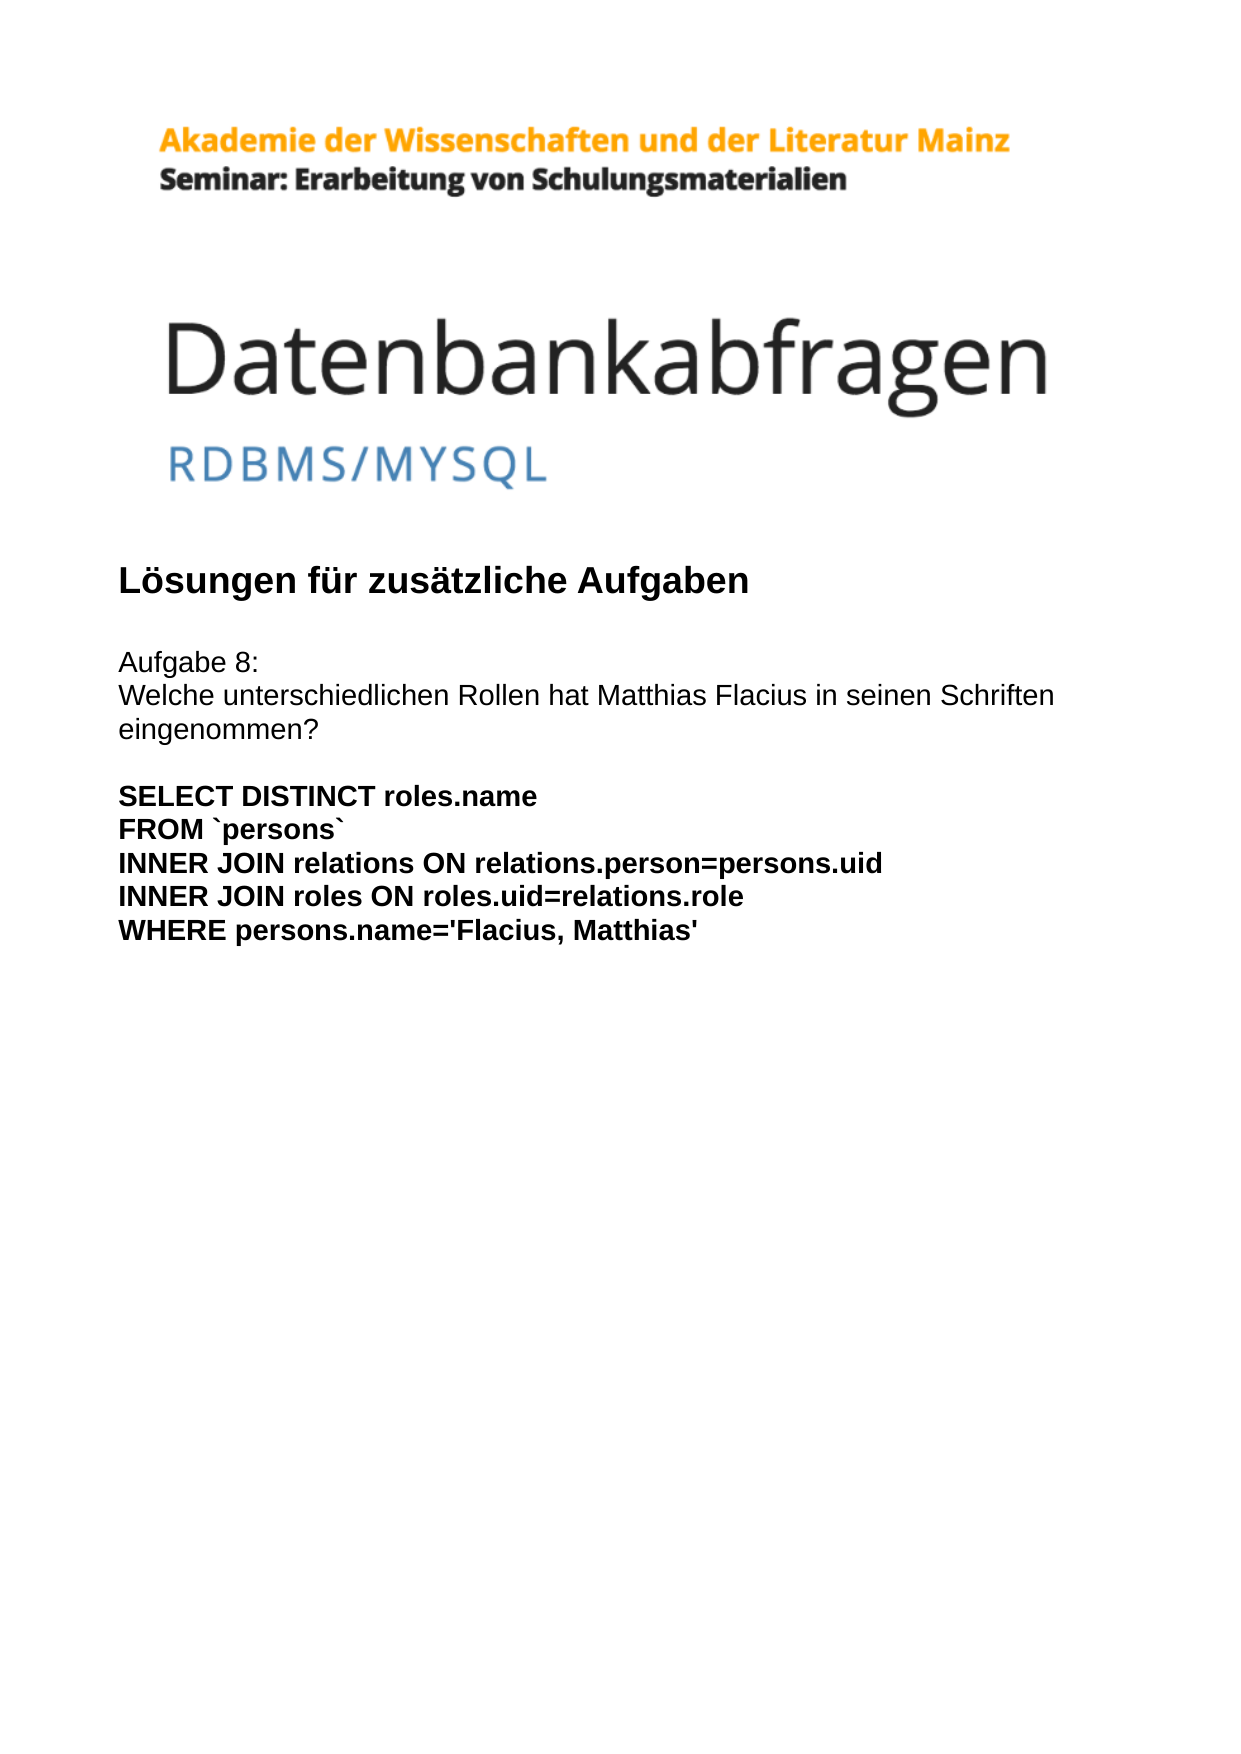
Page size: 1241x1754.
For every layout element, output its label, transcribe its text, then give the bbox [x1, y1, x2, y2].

text Lösungen für zusätzliche Aufgaben [118, 558, 1122, 602]
text Aufgabe 8: [118, 645, 1122, 678]
text WHERE persons.name='Flacius, Matthias' [118, 913, 1122, 947]
text Welche unterschiedlichen Rollen hat Matthias Flacius in seinen Schriften eingenommen? [118, 678, 1122, 745]
text INNER JOIN roles ON roles.uid=relations.role [118, 879, 1122, 913]
text FROM `persons` [118, 812, 1122, 846]
text SELECT DISTINCT roles.name [118, 779, 1122, 812]
text INNER JOIN relations ON relations.person=persons.uid [118, 846, 1122, 879]
picture [149, 118, 1092, 525]
